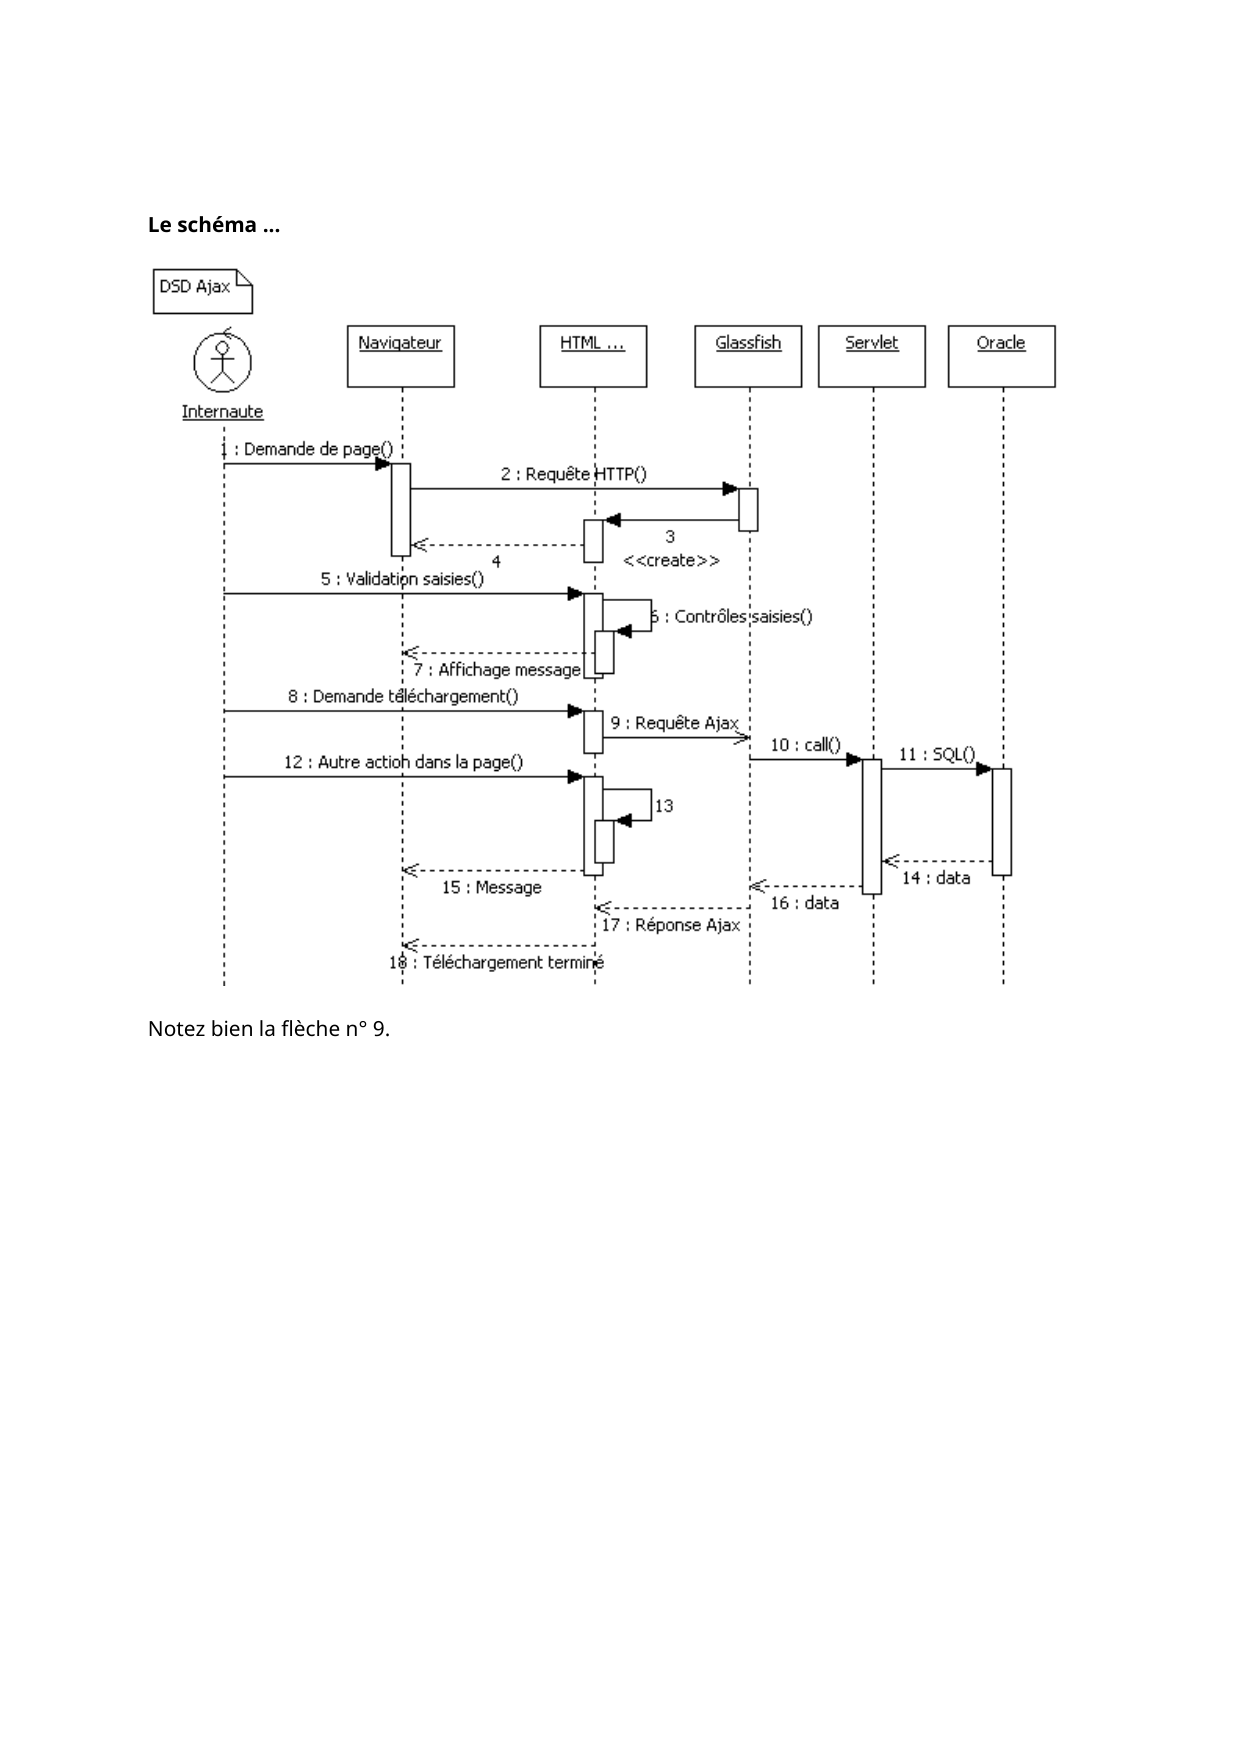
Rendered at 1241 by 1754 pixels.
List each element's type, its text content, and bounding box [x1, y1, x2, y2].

picture [147, 266, 1064, 986]
text Notez bien la flèche n° 9. [148, 1014, 1092, 1042]
text Le schéma ... [148, 210, 1092, 238]
